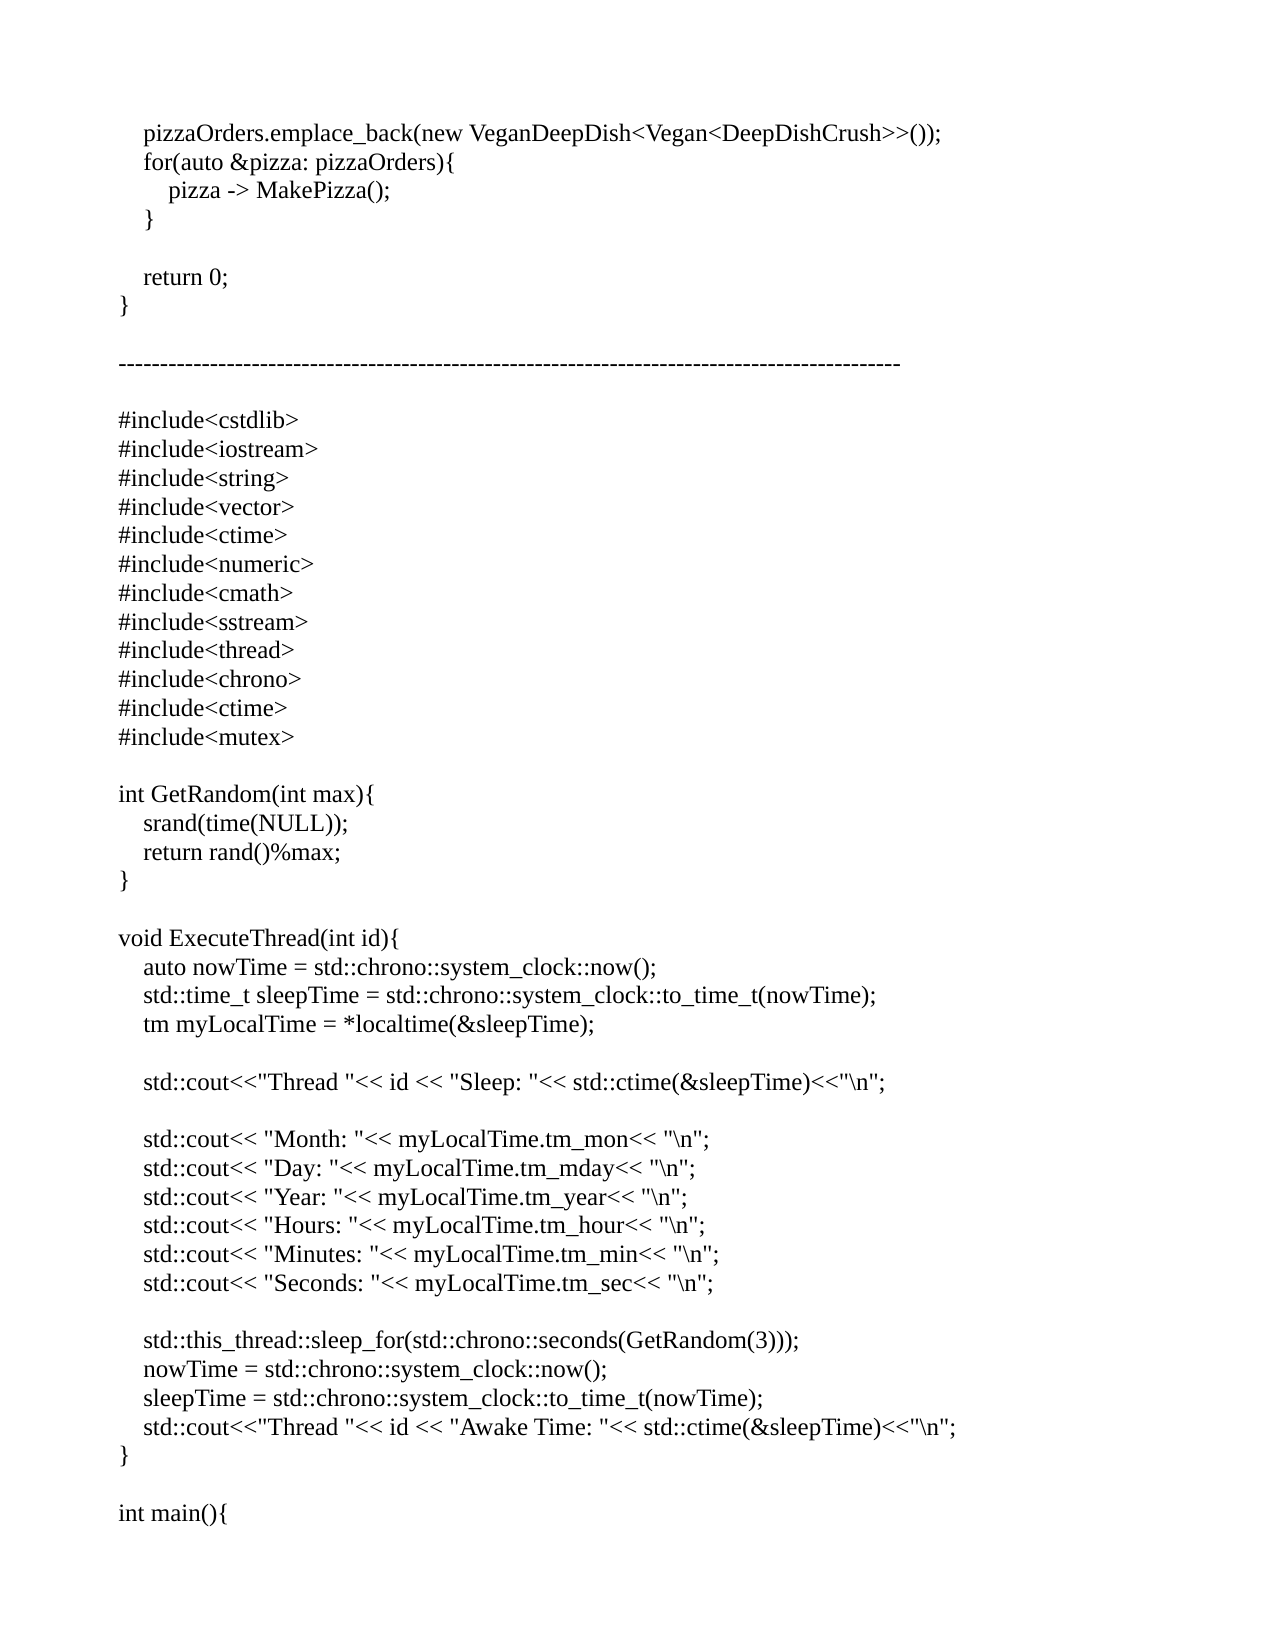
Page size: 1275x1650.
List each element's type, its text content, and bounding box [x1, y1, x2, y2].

text ---------------------------------------------------------------------------------------------- [118, 348, 1157, 377]
text #include<cstdlib> [118, 406, 1157, 434]
text #include<sstream> [118, 607, 1157, 636]
text std::this_thread::sleep_for(std::chrono::seconds(GetRandom(3))); [118, 1326, 1157, 1354]
text srand(time(NULL)); [118, 808, 1157, 837]
text std::cout<< "Day: "<< myLocalTime.tm_mday<< "\n"; [118, 1153, 1157, 1182]
text } [118, 1441, 1157, 1469]
text pizzaOrders.emplace_back(new VeganDeepDish<Vegan<DeepDishCrush>>()); [118, 118, 1157, 147]
text int main(){ [118, 1498, 1157, 1527]
text #include<vector> [118, 492, 1157, 521]
text std::cout<< "Minutes: "<< myLocalTime.tm_min<< "\n"; [118, 1239, 1157, 1268]
text #include<thread> [118, 636, 1157, 664]
text #include<ctime> [118, 693, 1157, 722]
text std::cout<< "Month: "<< myLocalTime.tm_mon<< "\n"; [118, 1124, 1157, 1153]
text pizza -> MakePizza(); [118, 176, 1157, 204]
text #include<cmath> [118, 578, 1157, 607]
text std::cout<<"Thread "<< id << "Sleep: "<< std::ctime(&sleepTime)<<"\n"; [118, 1067, 1157, 1096]
text #include<chrono> [118, 664, 1157, 693]
text return 0; [118, 262, 1157, 291]
text } [118, 291, 1157, 319]
text std::cout<< "Seconds: "<< myLocalTime.tm_sec<< "\n"; [118, 1268, 1157, 1297]
text for(auto &pizza: pizzaOrders){ [118, 147, 1157, 176]
text } [118, 866, 1157, 894]
text sleepTime = std::chrono::system_clock::to_time_t(nowTime); [118, 1383, 1157, 1412]
text tm myLocalTime = *localtime(&sleepTime); [118, 1009, 1157, 1038]
text #include<iostream> [118, 434, 1157, 463]
text #include<numeric> [118, 549, 1157, 578]
text std::cout<<"Thread "<< id << "Awake Time: "<< std::ctime(&sleepTime)<<"\n"; [118, 1412, 1157, 1441]
text #include<ctime> [118, 521, 1157, 549]
text auto nowTime = std::chrono::system_clock::now(); [118, 952, 1157, 981]
text #include<string> [118, 463, 1157, 492]
text int GetRandom(int max){ [118, 779, 1157, 808]
text std::cout<< "Hours: "<< myLocalTime.tm_hour<< "\n"; [118, 1211, 1157, 1239]
text #include<mutex> [118, 722, 1157, 751]
text std::time_t sleepTime = std::chrono::system_clock::to_time_t(nowTime); [118, 981, 1157, 1009]
text return rand()%max; [118, 837, 1157, 866]
text } [118, 204, 1157, 233]
text nowTime = std::chrono::system_clock::now(); [118, 1354, 1157, 1383]
text void ExecuteThread(int id){ [118, 923, 1157, 952]
text std::cout<< "Year: "<< myLocalTime.tm_year<< "\n"; [118, 1182, 1157, 1211]
